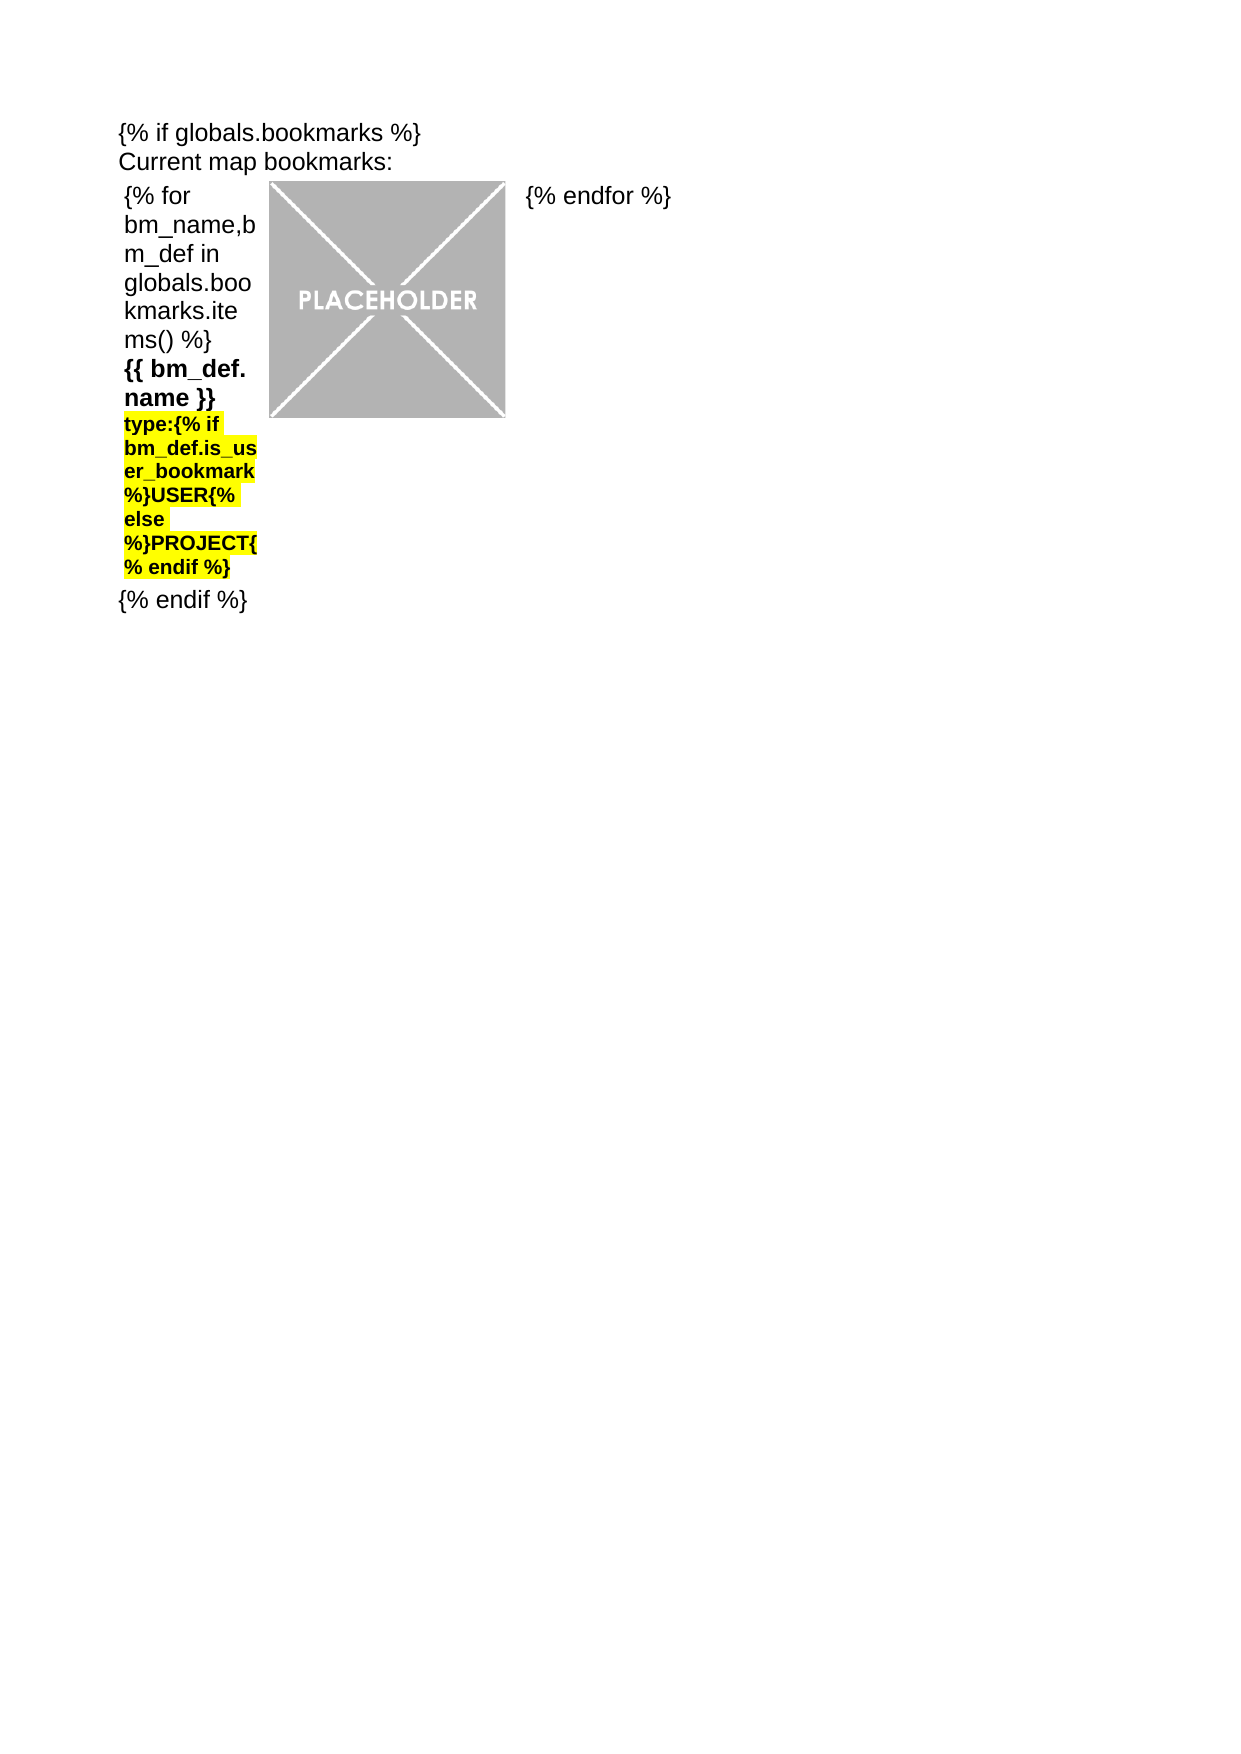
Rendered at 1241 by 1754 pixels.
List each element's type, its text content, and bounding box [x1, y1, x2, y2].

table_header {% endfor %} [520, 176, 679, 585]
table_header [264, 176, 520, 585]
table_header {% for bm_name,bm_def in globals.bookmarks.items() %} {{ bm_def.name }} type:{% if bm_def.is_user_bookmark %}USER{% else %}PROJECT{% endif %} [118, 176, 263, 585]
picture [269, 181, 506, 418]
text {% if globals.bookmarks %} Current map bookmarks: [118, 118, 1122, 176]
text {% endif %} [118, 585, 1122, 642]
